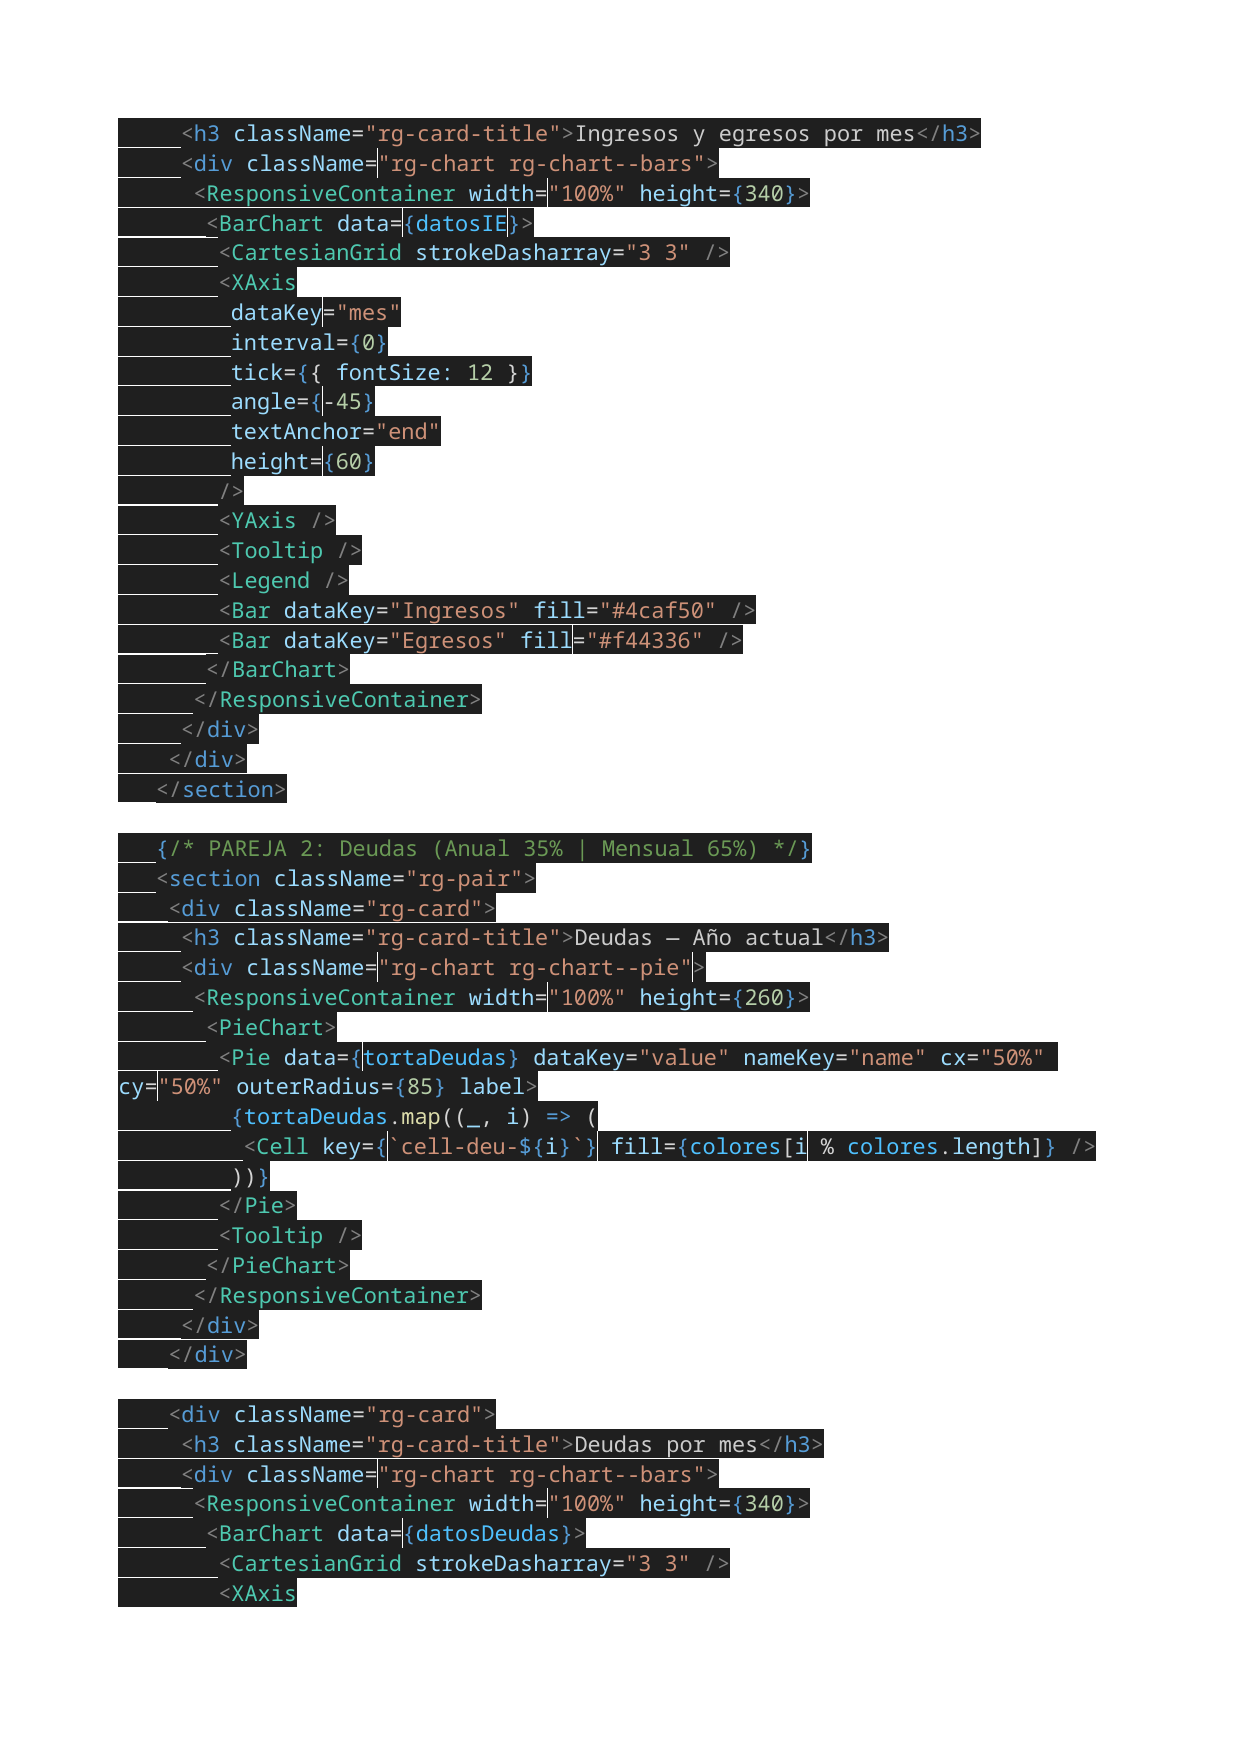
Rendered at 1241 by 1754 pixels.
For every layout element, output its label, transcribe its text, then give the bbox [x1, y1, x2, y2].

text </ResponsiveContainer> [118, 684, 1122, 714]
text <h3 className="rg-card-title">Deudas por mes</h3> [118, 1429, 1122, 1458]
text <div className="rg-chart rg-chart--pie"> [118, 952, 1122, 982]
text interval={0} [118, 327, 1122, 356]
text </div> [118, 1310, 1122, 1339]
text dataKey="mes" [118, 297, 1122, 327]
text {tortaDeudas.map((_, i) => ( [118, 1101, 1122, 1131]
text <YAxis /> [118, 505, 1122, 535]
text <PieChart> [118, 1012, 1122, 1042]
text ))} [118, 1161, 1122, 1191]
text <section className="rg-pair"> [118, 863, 1122, 893]
text <div className="rg-chart rg-chart--bars"> [118, 148, 1122, 178]
text <BarChart data={datosDeudas}> [118, 1518, 1122, 1548]
text <Cell key={`cell-deu-${i}`} fill={colores[i % colores.length]} /> [118, 1131, 1122, 1161]
text {/* PAREJA 2: Deudas (Anual 35% | Mensual 65%) */} [118, 833, 1122, 863]
text </div> [118, 744, 1122, 773]
text <ResponsiveContainer width="100%" height={340}> [118, 178, 1122, 207]
text </BarChart> [118, 654, 1122, 684]
text angle={-45} [118, 386, 1122, 416]
text tick={{ fontSize: 12 }} [118, 356, 1122, 386]
text </section> [118, 773, 1122, 803]
text <Tooltip /> [118, 1220, 1122, 1250]
text <ResponsiveContainer width="100%" height={260}> [118, 982, 1122, 1012]
text <Pie data={tortaDeudas} dataKey="value" nameKey="name" cx="50%" cy="50%" outerRadius={85} label> [118, 1042, 1122, 1101]
text <h3 className="rg-card-title">Ingresos y egresos por mes</h3> [118, 118, 1122, 148]
text <h3 className="rg-card-title">Deudas — Año actual</h3> [118, 922, 1122, 952]
text height={60} [118, 446, 1122, 476]
text </div> [118, 714, 1122, 744]
text <CartesianGrid strokeDasharray="3 3" /> [118, 237, 1122, 267]
text <div className="rg-chart rg-chart--bars"> [118, 1458, 1122, 1488]
text <Bar dataKey="Ingresos" fill="#4caf50" /> [118, 595, 1122, 624]
text <XAxis [118, 267, 1122, 297]
text <ResponsiveContainer width="100%" height={340}> [118, 1488, 1122, 1518]
text </ResponsiveContainer> [118, 1280, 1122, 1310]
text </div> [118, 1339, 1122, 1369]
text <div className="rg-card"> [118, 893, 1122, 922]
text <Bar dataKey="Egresos" fill="#f44336" /> [118, 624, 1122, 654]
text <CartesianGrid strokeDasharray="3 3" /> [118, 1548, 1122, 1578]
text textAnchor="end" [118, 416, 1122, 446]
text </PieChart> [118, 1250, 1122, 1280]
text <div className="rg-card"> [118, 1399, 1122, 1429]
text /> [118, 476, 1122, 505]
text </Pie> [118, 1191, 1122, 1220]
text <Legend /> [118, 565, 1122, 595]
text <Tooltip /> [118, 535, 1122, 565]
text <BarChart data={datosIE}> [118, 207, 1122, 237]
text <XAxis [118, 1578, 1122, 1607]
